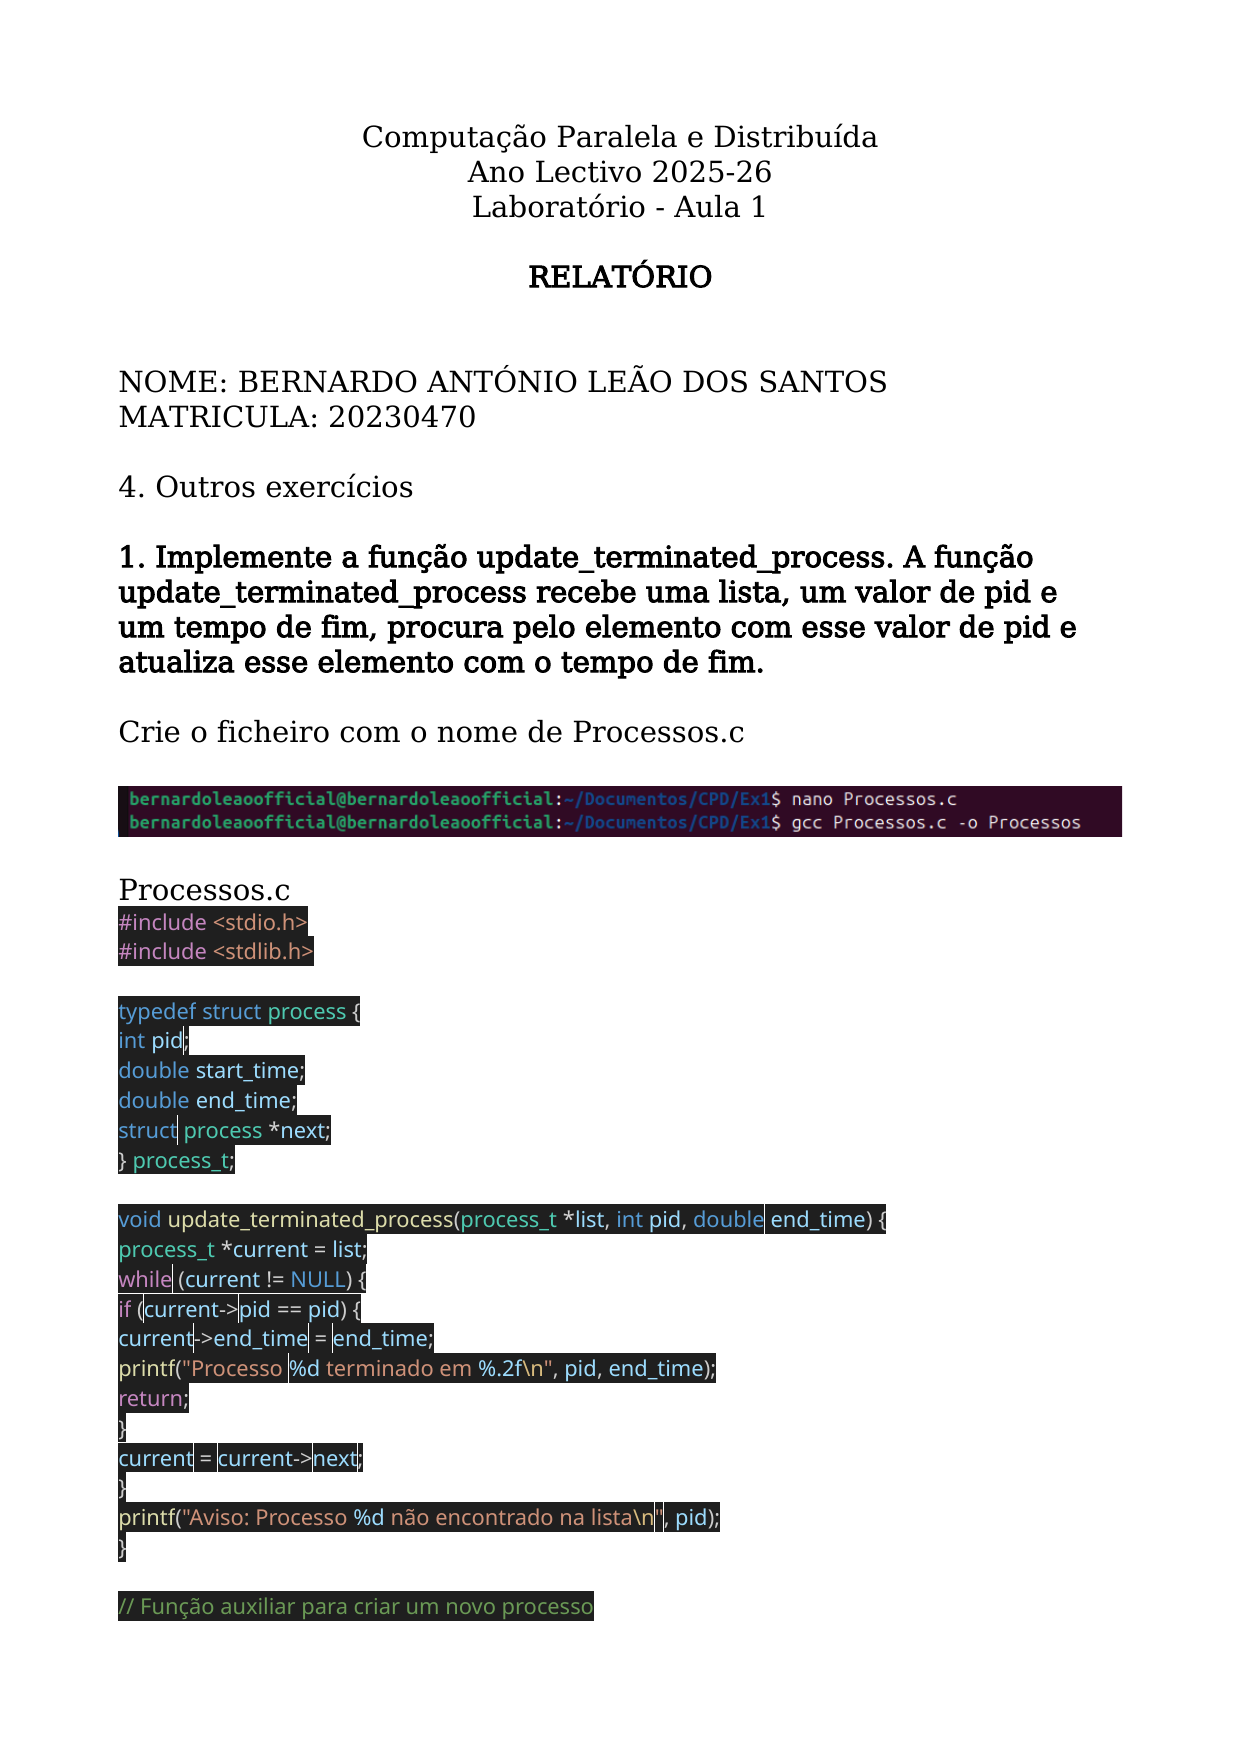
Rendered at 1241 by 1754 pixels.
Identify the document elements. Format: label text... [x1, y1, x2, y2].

text } [118, 1532, 1122, 1562]
text Crie o ficheiro com o nome de Processos.c [118, 713, 1122, 748]
text MATRICULA: 20230470 [118, 398, 1122, 433]
text int pid; [118, 1026, 1122, 1055]
text printf("Processo %d terminado em %.2f\n", pid, end_time); [118, 1353, 1122, 1383]
text current->end_time = end_time; [118, 1323, 1122, 1353]
text while (current != NULL) { [118, 1264, 1122, 1293]
text void update_terminated_process(process_t *list, int pid, double end_time) { [118, 1204, 1122, 1234]
text Laboratório - Aula 1 [118, 188, 1122, 223]
text RELATÓRIO [118, 258, 1122, 293]
text current = current->next; [118, 1442, 1122, 1472]
text process_t *current = list; [118, 1234, 1122, 1264]
text 1. Implemente a função update_terminated_process. A função [118, 538, 1122, 573]
text typedef struct process { [118, 996, 1122, 1026]
text double start_time; [118, 1055, 1122, 1085]
text double end_time; [118, 1085, 1122, 1115]
text Computação Paralela e Distribuída [118, 118, 1122, 153]
text #include <stdlib.h> [118, 936, 1122, 966]
text Processos.c #include <stdio.h> [118, 871, 1122, 936]
text struct process *next; [118, 1115, 1122, 1145]
text } process_t; [118, 1145, 1122, 1174]
text return; [118, 1383, 1122, 1413]
text } [118, 1413, 1122, 1442]
text // Função auxiliar para criar um novo processo [118, 1591, 1122, 1621]
picture [118, 786, 1123, 837]
text if (current->pid == pid) { [118, 1293, 1122, 1323]
text Ano Lectivo 2025-26 [118, 153, 1122, 188]
text um tempo de fim, procura pelo elemento com esse valor de pid e atualiza esse elemento com o tempo de fim. [118, 608, 1122, 678]
text 4. Outros exercícios [118, 468, 1122, 503]
text printf("Aviso: Processo %d não encontrado na lista\n", pid); [118, 1502, 1122, 1532]
text NOME: BERNARDO ANTÓNIO LEÃO DOS SANTOS [118, 363, 1122, 398]
text } [118, 1472, 1122, 1502]
text update_terminated_process recebe uma lista, um valor de pid e [118, 573, 1122, 608]
